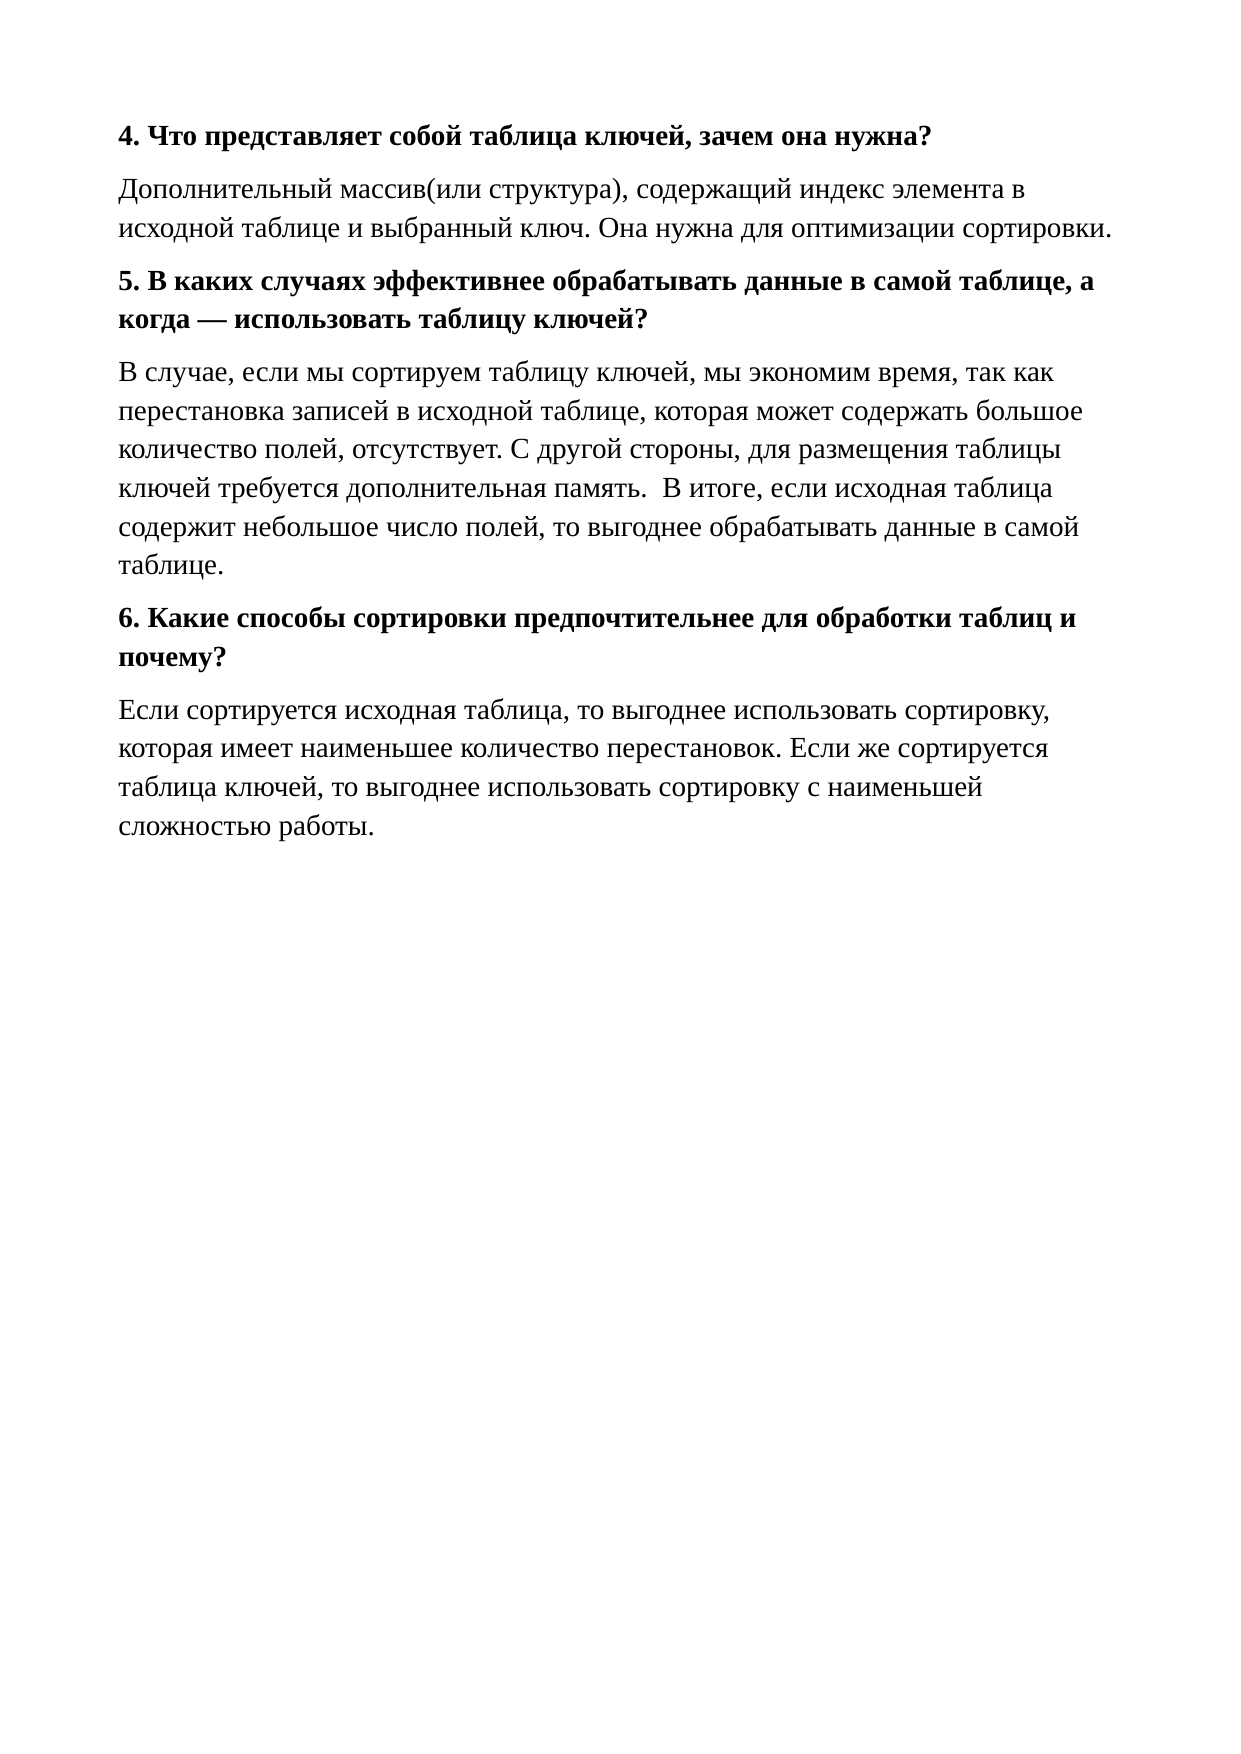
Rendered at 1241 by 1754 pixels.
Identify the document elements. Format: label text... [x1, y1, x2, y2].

text Если сортируется исходная таблица, то выгоднее использовать сортировку, которая имеет наименьшее количество перестановок. Если же сортируется таблица ключей, то выгоднее использовать сортировку с наименьшей сложностью работы. [118, 692, 1122, 841]
text 6. Какие способы сортировки предпочтительнее для обработки таблиц и почему? [118, 600, 1122, 672]
text 5. В каких случаях эффективнее обрабатывать данные в самой таблице, а когда — использовать таблицу ключей? [118, 263, 1122, 335]
text В случае, если мы сортируем таблицу ключей, мы экономим время, так как перестановка записей в исходной таблице, которая может содержать большое количество полей, отсутствует. С другой стороны, для размещения таблицы ключей требуется дополнительная память. В итоге, если исходная таблица содержит небольшое число полей, то выгоднее обрабатывать данные в самой таблице. [118, 354, 1122, 581]
text 4. Что представляет собой таблица ключей, зачем она нужна? [118, 118, 1122, 152]
text Дополнительный массив(или структура), содержащий индекс элемента в исходной таблице и выбранный ключ. Она нужна для оптимизации сортировки. [118, 171, 1122, 243]
